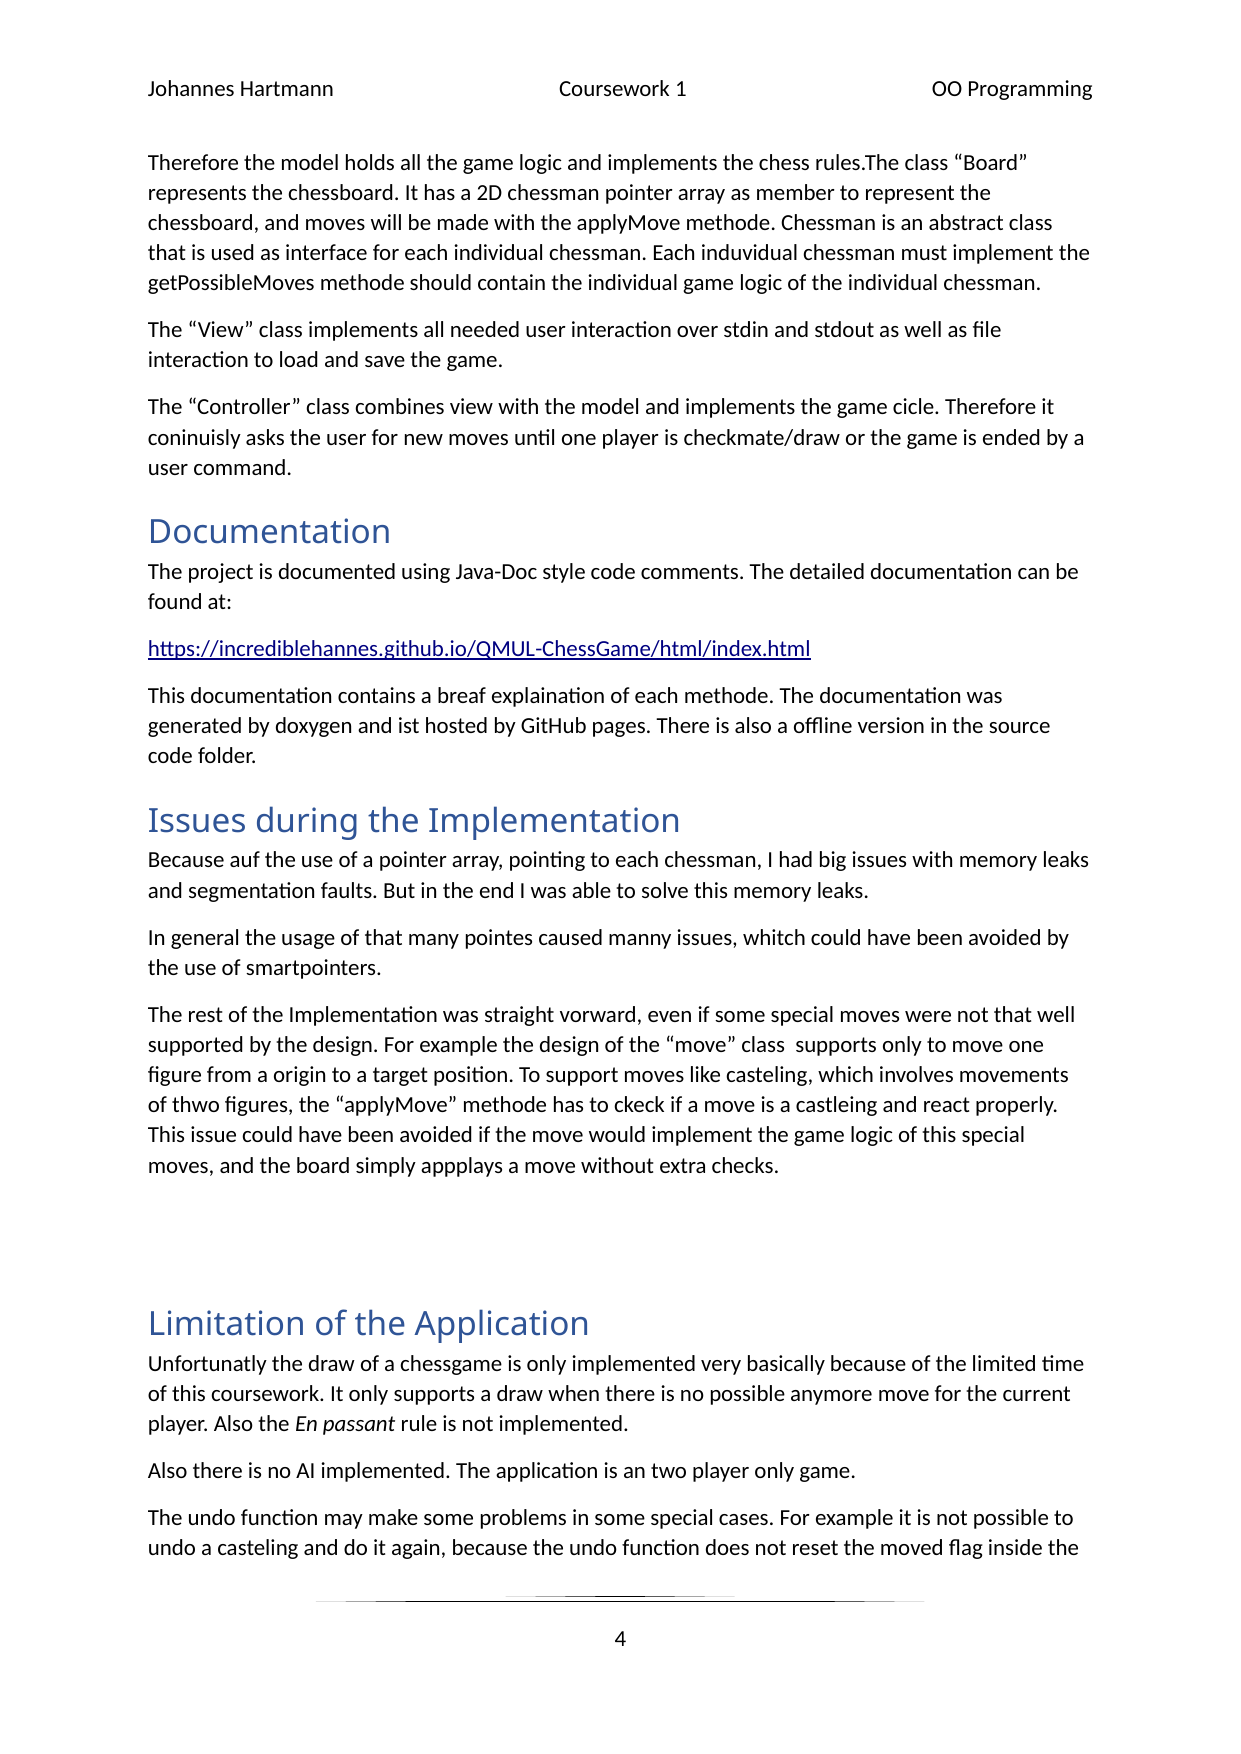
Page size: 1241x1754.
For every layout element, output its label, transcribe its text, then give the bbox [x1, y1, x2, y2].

text The “View” class implements all needed user interaction over stdin and stdout as well as file interaction to load and save the game. [148, 315, 1093, 373]
text https://incrediblehannes.github.io/QMUL-ChessGame/html/index.html [148, 634, 1093, 662]
text The “Controller” class combines view with the model and implements the game cicle. Therefore it coninuisly asks the user for new moves until one player is checkmate/draw or the game is ended by a user command. [148, 392, 1093, 481]
text Also there is no AI implemented. The application is an two player only game. [148, 1456, 1093, 1484]
text This documentation contains a breaf explaination of each methode. The documentation was generated by doxygen and ist hosted by GitHub pages. There is also a offline version in the source code folder. [148, 681, 1093, 769]
text In general the usage of that many pointes caused manny issues, whitch could have been avoided by the use of smartpointers. [148, 923, 1093, 981]
text The project is documented using Java-Doc style code comments. The detailed documentation can be found at: [148, 557, 1093, 615]
subtitle Limitation of the Application [148, 1300, 1093, 1345]
subtitle Issues during the Implementation [148, 797, 1093, 842]
text Unfortunatly the draw of a chessgame is only implemented very basically because of the limited time of this coursework. It only supports a draw when there is no possible anymore move for the current player. Also the En passant rule is not implemented. [148, 1349, 1093, 1437]
text The rest of the Implementation was straight vorward, even if some special moves were not that well supported by the design. For example the design of the “move” class supports only to move one figure from a origin to a target position. To support moves like casteling, which involves movements of thwo figures, the “applyMove” methode has to ckeck if a move is a castleing and react properly. This issue could have been avoided if the move would implement the game logic of this special moves, and the board simply appplays a move without extra checks. [148, 1000, 1093, 1179]
text The undo function may make some problems in some special cases. For example it is not possible to undo a casteling and do it again, because the undo function does not reset the moved flag inside the [148, 1503, 1093, 1561]
text Therefore the model holds all the game logic and implements the chess rules.The class “Board” represents the chessboard. It has a 2D chessman pointer array as member to represent the chessboard, and moves will be made with the applyMove methode. Chessman is an abstract class that is used as interface for each individual chessman. Each induvidual chessman must implement the getPossibleMoves methode should contain the individual game logic of the individual chessman. [148, 148, 1093, 296]
subtitle Documentation [148, 508, 1093, 553]
text Because auf the use of a pointer array, pointing to each chessman, I had big issues with memory leaks and segmentation faults. But in the end I was able to solve this memory leaks. [148, 846, 1093, 904]
